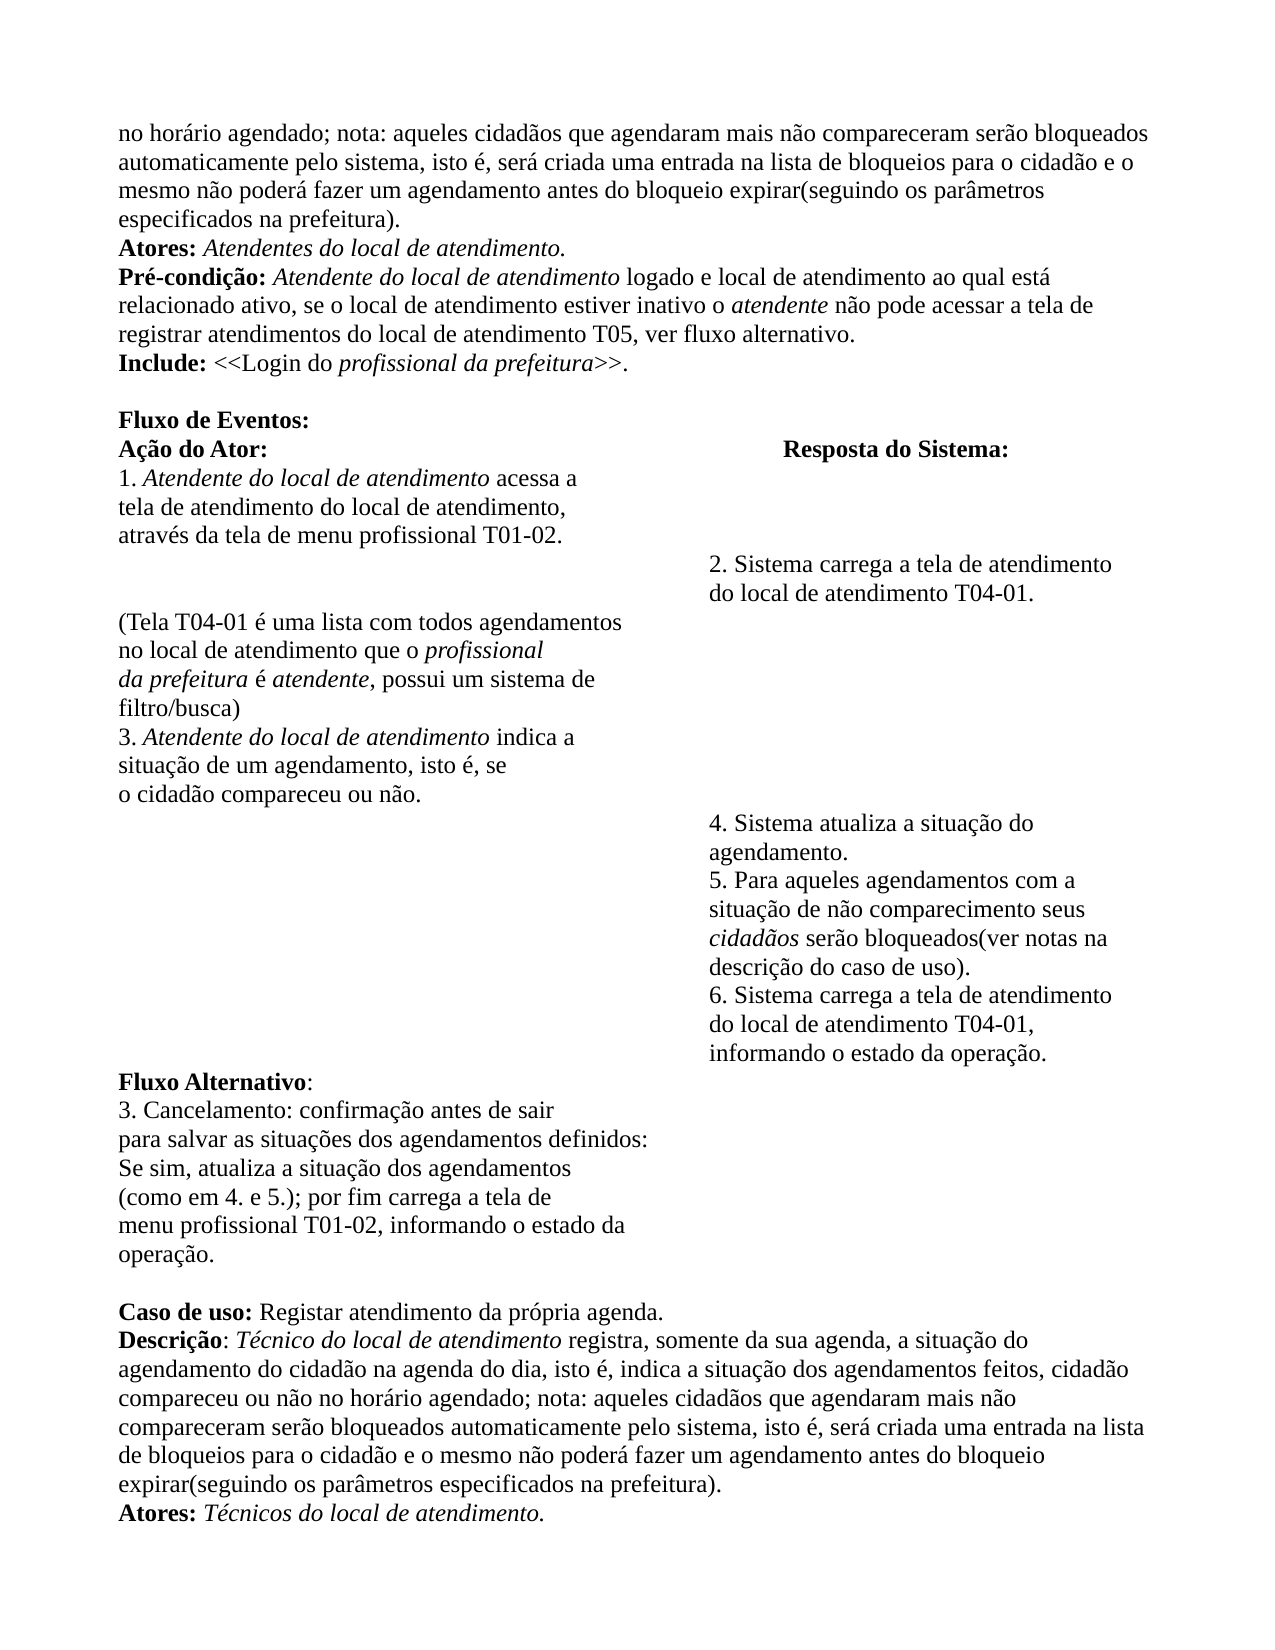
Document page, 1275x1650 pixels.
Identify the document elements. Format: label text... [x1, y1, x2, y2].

text menu profissional T01-02, informando o estado da [118, 1211, 1157, 1239]
text 4. Sistema atualiza a situação do agendamento. [118, 808, 1157, 866]
text filtro/busca) [118, 693, 1157, 722]
text 6. Sistema carrega a tela de atendimento do local de atendimento T04-01, informando o estado da operação. [118, 981, 1157, 1067]
text Atores: Atendentes do local de atendimento. [118, 233, 1157, 262]
text Include: <<Login do profissional da prefeitura>>. [118, 348, 1157, 377]
text Atores: Técnicos do local de atendimento. [118, 1498, 1157, 1527]
text no horário agendado; nota: aqueles cidadãos que agendaram mais não compareceram serão bloqueados automaticamente pelo sistema, isto é, será criada uma entrada na lista de bloqueios para o cidadão e o mesmo não poderá fazer um agendamento antes do bloqueio expirar(seguindo os parâmetros especificados na prefeitura). [118, 118, 1157, 233]
text (como em 4. e 5.); por fim carrega a tela de [118, 1182, 1157, 1211]
text operação. [118, 1239, 1157, 1268]
text através da tela de menu profissional T01-02. [118, 521, 1157, 549]
text Fluxo de Eventos: [118, 406, 1157, 434]
text da prefeitura é atendente, possui um sistema de [118, 664, 1157, 693]
text para salvar as situações dos agendamentos definidos: [118, 1124, 1157, 1153]
text situação de um agendamento, isto é, se [118, 751, 1157, 779]
text (Tela T04-01 é uma lista com todos agendamentos [118, 607, 1157, 636]
text o cidadão compareceu ou não. [118, 779, 1157, 808]
text Ação do Ator: Resposta do Sistema: [118, 434, 1157, 463]
text 2. Sistema carrega a tela de atendimento do local de atendimento T04-01. [118, 549, 1157, 607]
text 3. Cancelamento: confirmação antes de sair [118, 1096, 1157, 1124]
text 5. Para aqueles agendamentos com a situação de não comparecimento seus cidadãos serão bloqueados(ver notas na descrição do caso de uso). [118, 866, 1157, 981]
text tela de atendimento do local de atendimento, [118, 492, 1157, 521]
text Pré-condição: Atendente do local de atendimento logado e local de atendimento ao qual está relacionado ativo, se o local de atendimento estiver inativo o atendente não pode acessar a tela de registrar atendimentos do local de atendimento T05, ver fluxo alternativo. [118, 262, 1157, 348]
text Descrição: Técnico do local de atendimento registra, somente da sua agenda, a situação do agendamento do cidadão na agenda do dia, isto é, indica a situação dos agendamentos feitos, cidadão compareceu ou não no horário agendado; nota: aqueles cidadãos que agendaram mais não compareceram serão bloqueados automaticamente pelo sistema, isto é, será criada uma entrada na lista de bloqueios para o cidadão e o mesmo não poderá fazer um agendamento antes do bloqueio expirar(seguindo os parâmetros especificados na prefeitura). [118, 1326, 1157, 1498]
text no local de atendimento que o profissional [118, 636, 1157, 664]
text 3. Atendente do local de atendimento indica a [118, 722, 1157, 751]
text Se sim, atualiza a situação dos agendamentos [118, 1153, 1157, 1182]
text 1. Atendente do local de atendimento acessa a [118, 463, 1157, 492]
text Fluxo Alternativo: [118, 1067, 1157, 1096]
text Caso de uso: Registar atendimento da própria agenda. [118, 1297, 1157, 1326]
